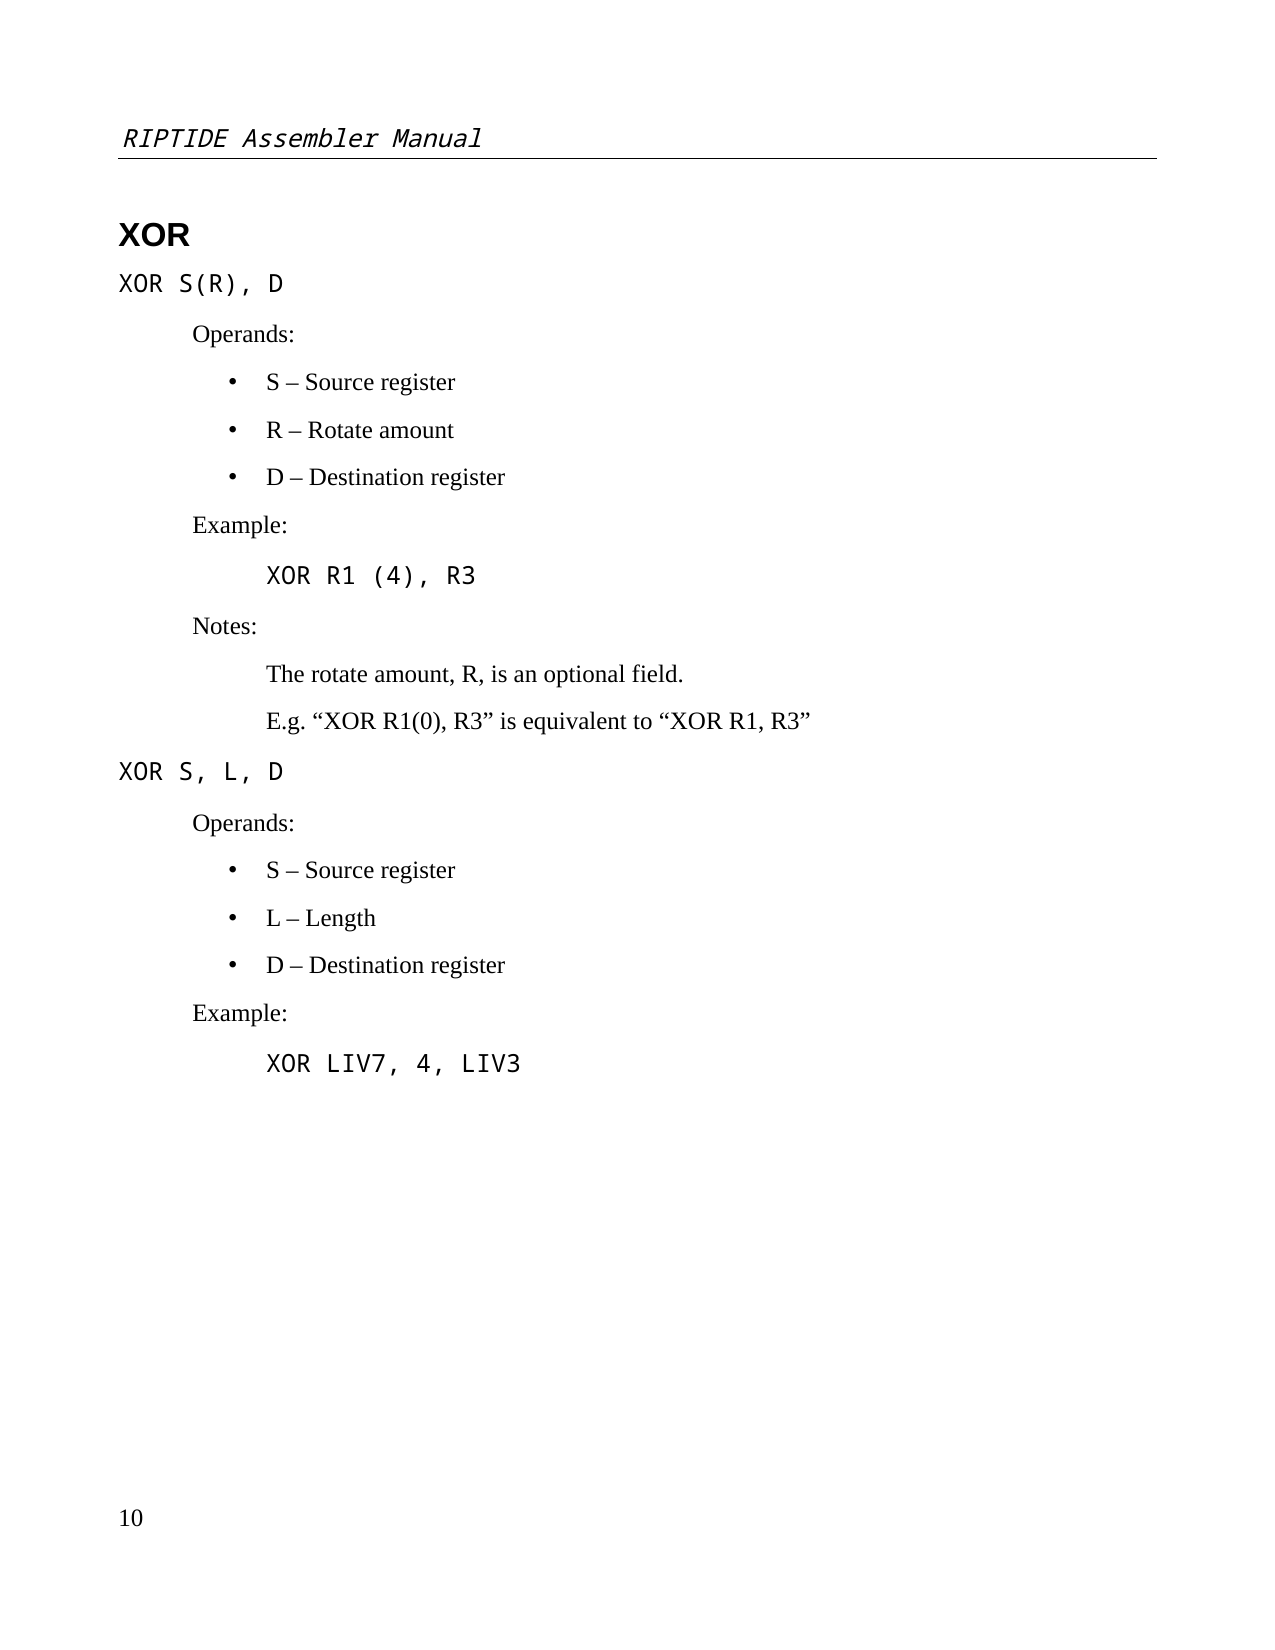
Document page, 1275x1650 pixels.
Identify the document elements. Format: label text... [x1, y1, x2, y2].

text Notes: [192, 611, 1157, 640]
text E.g. “XOR R1(0), R3” is equivalent to “XOR R1, R3” [266, 706, 1157, 735]
list D – Destination register [228, 951, 1157, 979]
text XOR R1 (4), R3 [192, 557, 1157, 592]
text XOR LIV7, 4, LIV3 [192, 1046, 1157, 1080]
list D – Destination register [228, 462, 1157, 491]
text Operands: [192, 808, 1157, 837]
text Operands: [192, 319, 1157, 348]
text Example: [192, 510, 1157, 539]
text XOR S(R), D [118, 266, 1157, 300]
list R – Rotate amount [228, 415, 1157, 443]
text The rotate amount, R, is an optional field. [266, 659, 1157, 688]
list L – Length [228, 903, 1157, 932]
subtitle XOR [118, 215, 1157, 254]
text Example: [192, 998, 1157, 1027]
text XOR S, L, D [118, 754, 1157, 788]
list S – Source register [228, 367, 1157, 396]
list S – Source register [228, 855, 1157, 884]
